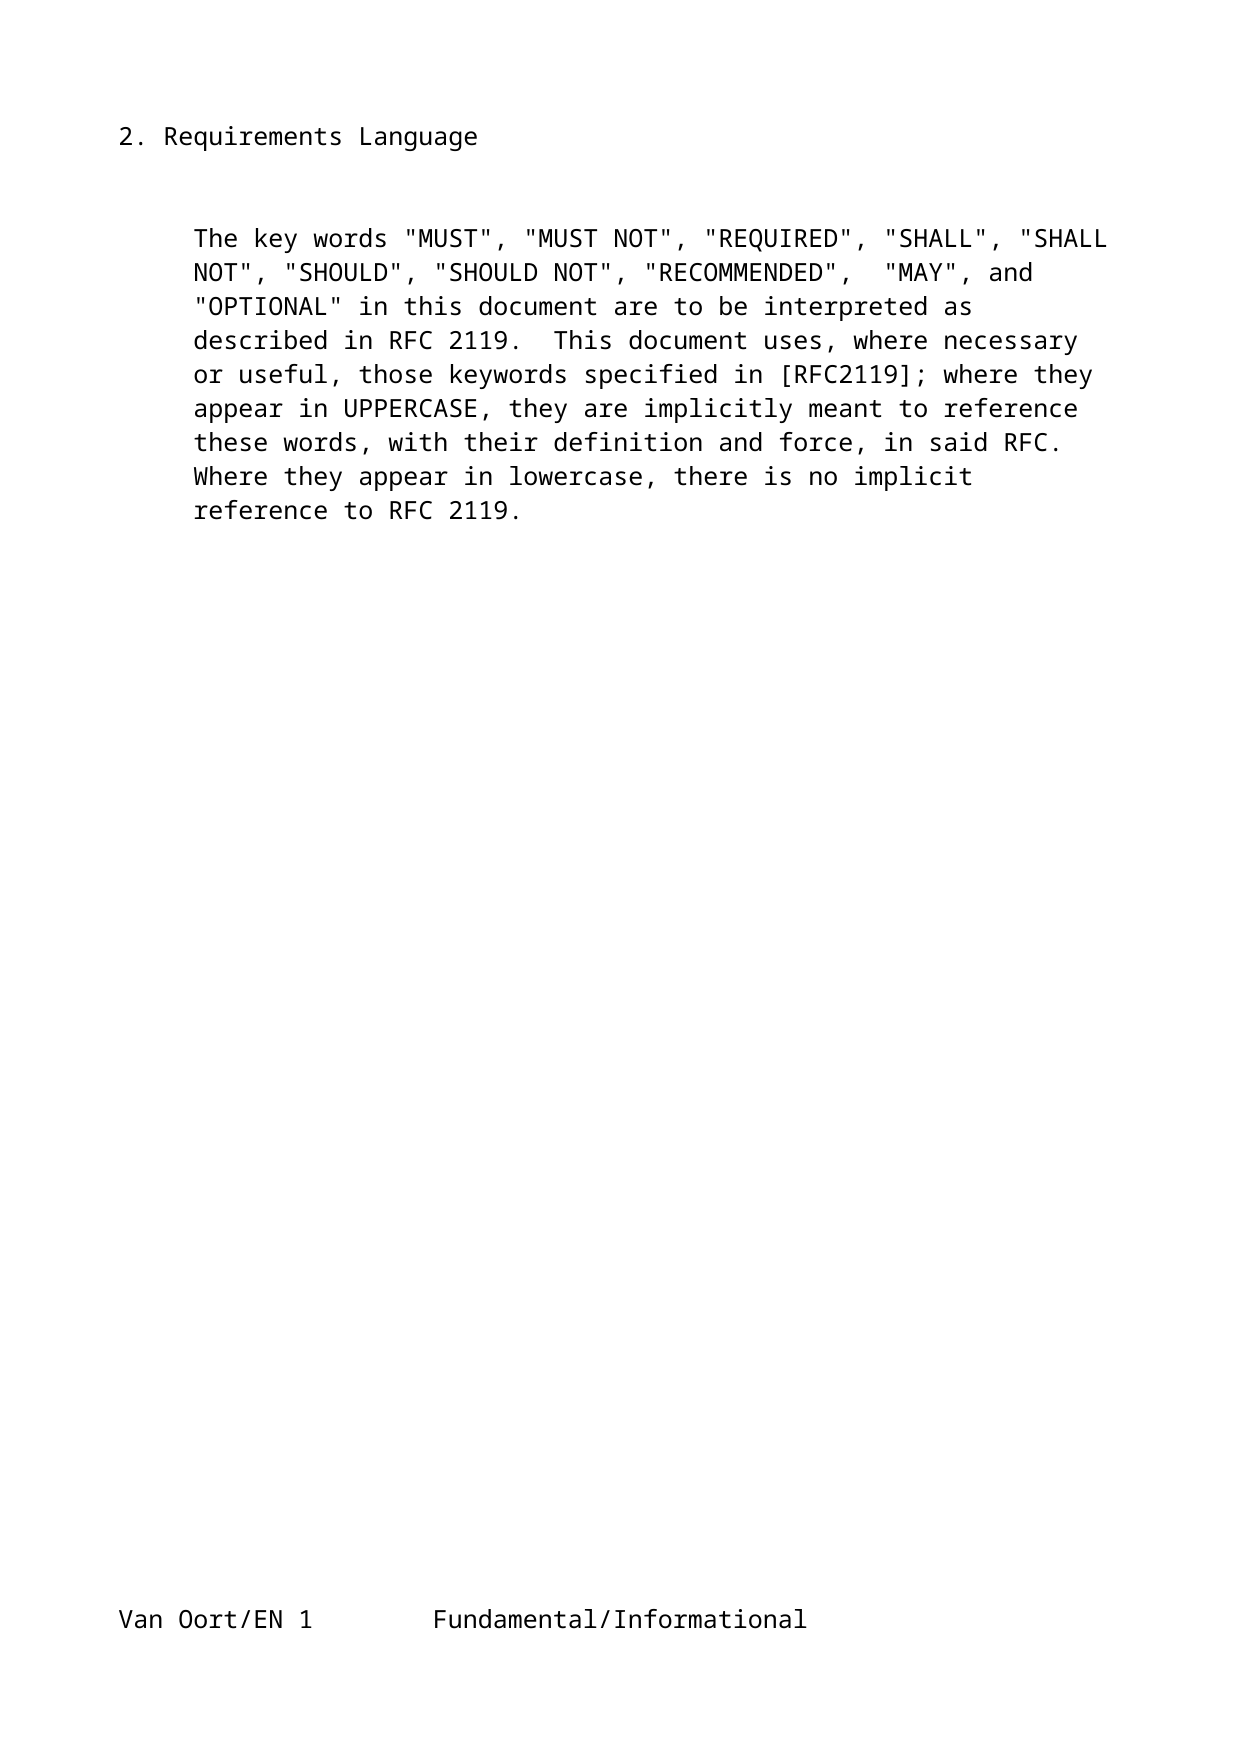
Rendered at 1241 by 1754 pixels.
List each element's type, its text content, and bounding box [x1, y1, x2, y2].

text NOT", "SHOULD", "SHOULD NOT", "RECOMMENDED", "MAY", and "OPTIONAL" in this document are to be interpreted as described in RFC 2119. This document uses, where necessary or useful, those keywords specified in [RFC2119]; where they appear in UPPERCASE, they are implicitly meant to reference these words, with their definition and force, in said RFC. Where they appear in lowercase, there is no implicit reference to RFC 2119. [193, 254, 1122, 527]
text 2. Requirements Language [118, 118, 1122, 152]
text The key words "MUST", "MUST NOT", "REQUIRED", "SHALL", "SHALL [193, 220, 1122, 254]
